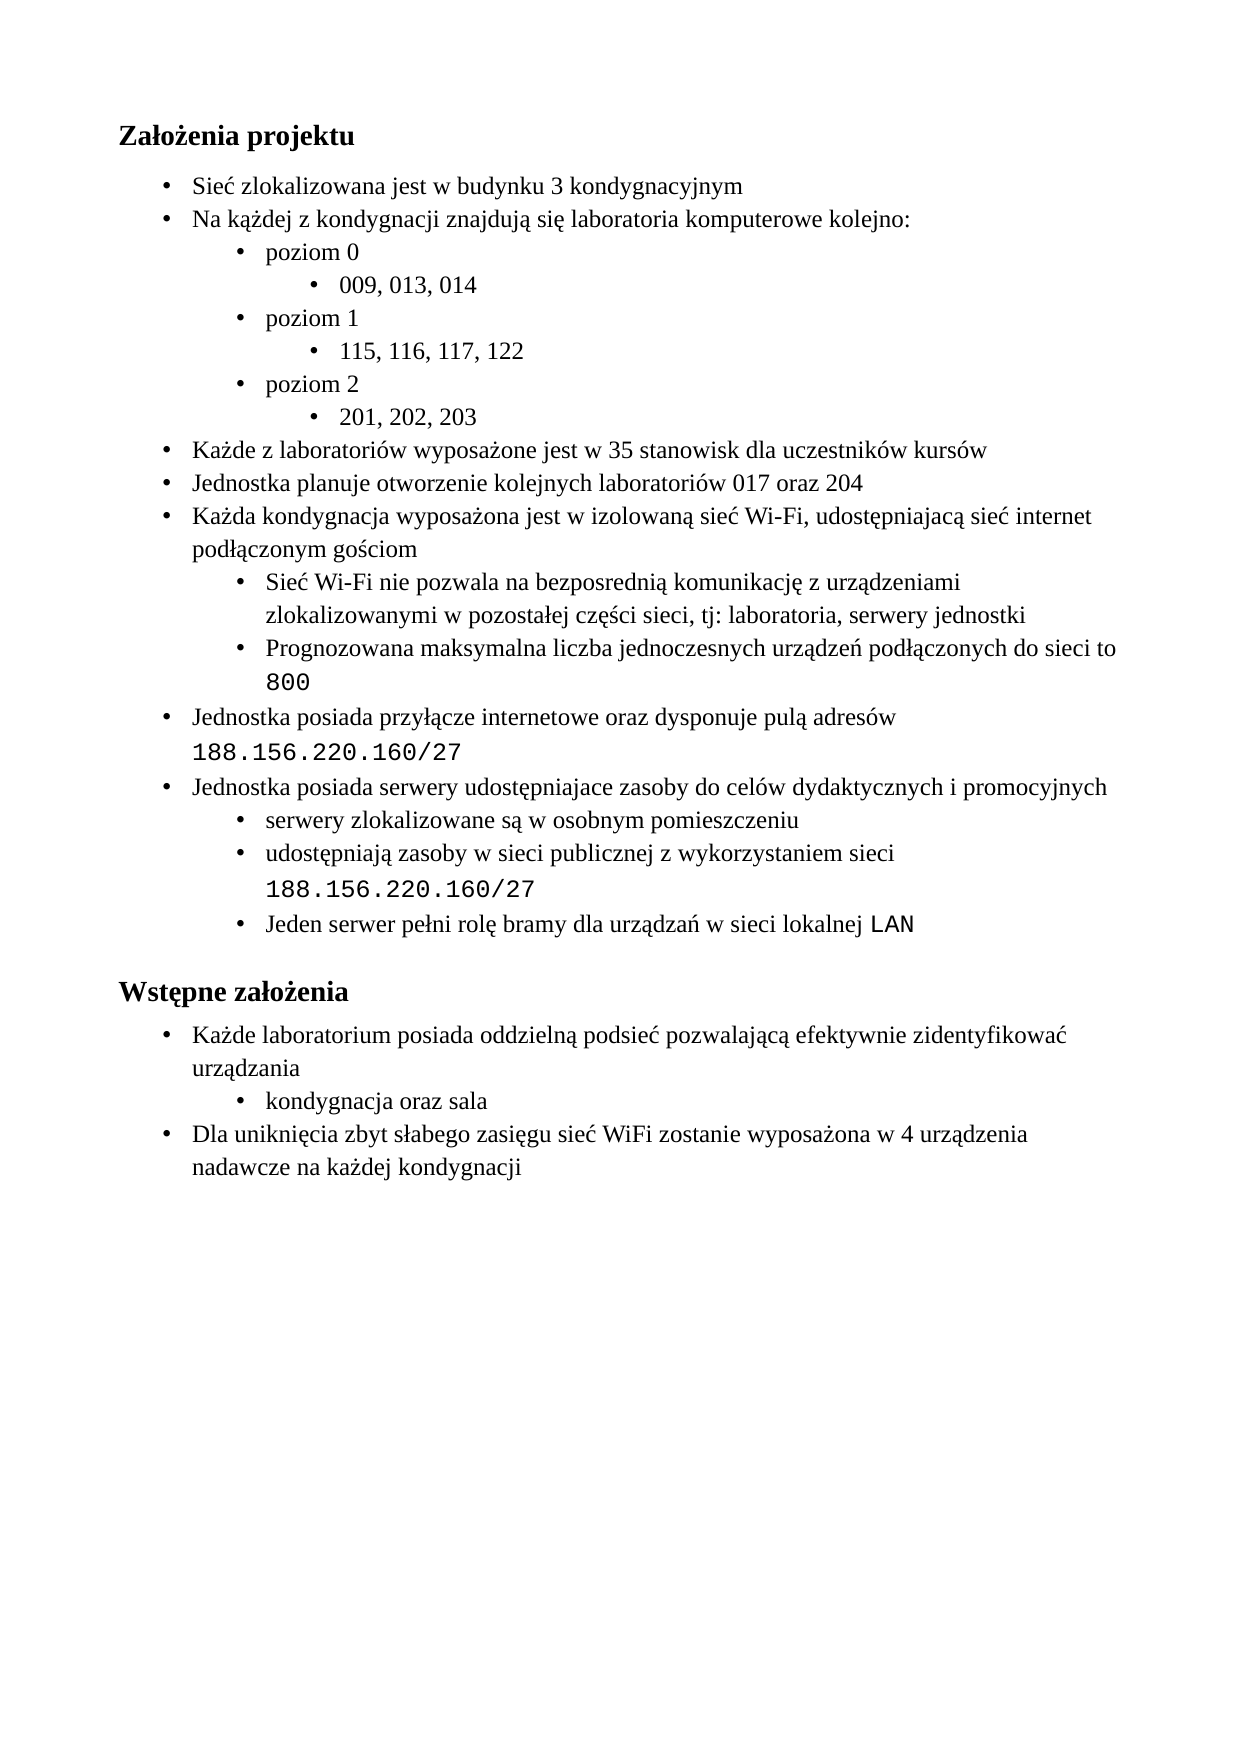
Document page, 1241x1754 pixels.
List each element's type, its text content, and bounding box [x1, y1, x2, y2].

text Założenia projektu [118, 118, 1122, 152]
list poziom 1 [236, 303, 1122, 332]
list 201, 202, 203 [309, 402, 1122, 431]
list poziom 0 [236, 237, 1122, 266]
subtitle Wstępne założenia [118, 974, 1122, 1007]
list kondygnacja oraz sala [236, 1086, 1122, 1114]
list Każde laboratorium posiada oddzielną podsieć pozwalającą efektywnie zidentyfikować urządzania [162, 1020, 1122, 1081]
list 115, 116, 117, 122 [309, 336, 1122, 365]
list Na kążdej z kondygnacji znajdują się laboratoria komputerowe kolejno: [162, 204, 1122, 233]
list Jeden serwer pełni rolę bramy dla urządzań w sieci lokalnej LAN [236, 909, 1122, 940]
list udostępniają zasoby w sieci publicznej z wykorzystaniem sieci 188.156.220.160/27 [236, 838, 1122, 904]
list Każde z laboratoriów wyposażone jest w 35 stanowisk dla uczestników kursów [162, 435, 1122, 464]
list Jednostka posiada przyłącze internetowe oraz dysponuje pulą adresów 188.156.220.160/27 [162, 702, 1122, 768]
list poziom 2 [236, 369, 1122, 398]
list 009, 013, 014 [309, 270, 1122, 299]
list Prognozowana maksymalna liczba jednoczesnych urządzeń podłączonych do sieci to 800 [236, 633, 1122, 697]
list Każda kondygnacja wyposażona jest w izolowaną sieć Wi-Fi, udostępniajacą sieć internet podłączonym gościom [162, 501, 1122, 563]
list Jednostka planuje otworzenie kolejnych laboratoriów 017 oraz 204 [162, 468, 1122, 497]
list serwery zlokalizowane są w osobnym pomieszczeniu [236, 806, 1122, 834]
list Jednostka posiada serwery udostępniajace zasoby do celów dydaktycznych i promocyjnych [162, 772, 1122, 801]
list Sieć zlokalizowana jest w budynku 3 kondygnacyjnym [162, 171, 1122, 200]
list Dla uniknięcia zbyt słabego zasięgu sieć WiFi zostanie wyposażona w 4 urządzenia nadawcze na każdej kondygnacji [162, 1119, 1122, 1181]
list Sieć Wi-Fi nie pozwala na bezposrednią komunikację z urządzeniami zlokalizowanymi w pozostałej części sieci, tj: laboratoria, serwery jednostki [236, 567, 1122, 629]
